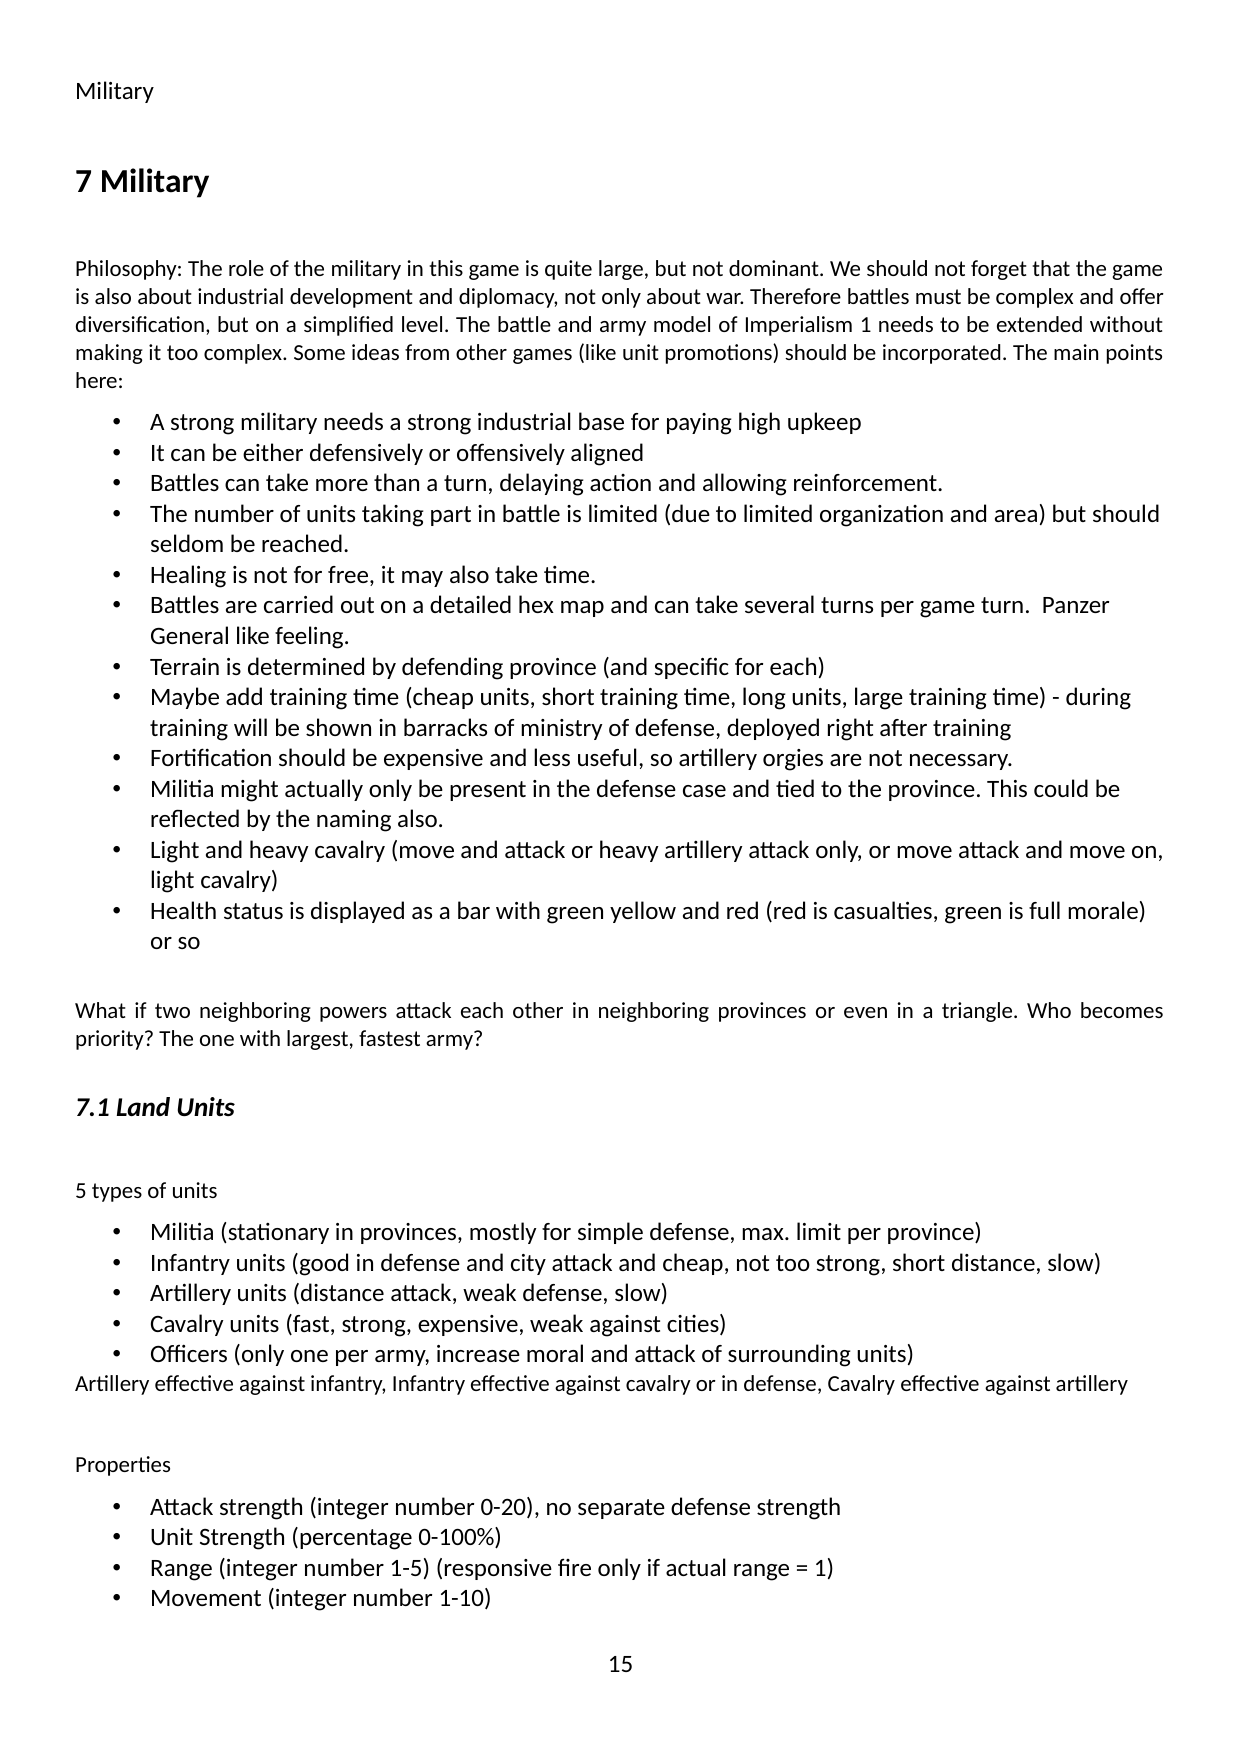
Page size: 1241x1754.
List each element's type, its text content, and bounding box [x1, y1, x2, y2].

list Unit Strength (percentage 0-100%) [112, 1521, 1166, 1552]
text Artillery effective against infantry, Infantry effective against cavalry or in defense, Cavalry effective against artillery [75, 1369, 1166, 1397]
list Health status is displayed as a bar with green yellow and red (red is casualties, green is full morale) or so [112, 895, 1166, 956]
list Range (integer number 1-5) (responsive fire only if actual range = 1) [112, 1552, 1166, 1582]
list Militia might actually only be present in the defense case and tied to the province. This could be reflected by the naming also. [112, 773, 1166, 834]
list Healing is not for free, it may also take time. [112, 559, 1166, 590]
list A strong military needs a strong industrial base for paying high upkeep [112, 407, 1166, 437]
list Battles are carried out on a detailed hex map and can take several turns per game turn. Panzer General like feeling. [112, 590, 1166, 651]
subtitle Military [75, 160, 1166, 201]
text Properties [75, 1450, 1166, 1478]
list Fortification should be expensive and less useful, so artillery orgies are not necessary. [112, 742, 1166, 773]
list Battles can take more than a turn, delaying action and allowing reinforcement. [112, 468, 1166, 498]
text What if two neighboring powers attack each other in neighboring provinces or even in a triangle. Who becomes priority? The one with largest, fastest army? [75, 996, 1166, 1052]
list Attack strength (integer number 0-20), no separate defense strength [112, 1491, 1166, 1521]
list Officers (only one per army, increase moral and attack of surrounding units) [112, 1339, 1166, 1369]
list Artillery units (distance attack, weak defense, slow) [112, 1278, 1166, 1308]
list The number of units taking part in battle is limited (due to limited organization and area) but should seldom be reached. [112, 498, 1166, 559]
subtitle Land Units [75, 1090, 1166, 1123]
list Terrain is determined by defending province (and specific for each) [112, 651, 1166, 681]
list Infantry units (good in defense and city attack and cheap, not too strong, short distance, slow) [112, 1247, 1166, 1278]
list Cavalry units (fast, strong, expensive, weak against cities) [112, 1308, 1166, 1339]
list It can be either defensively or offensively aligned [112, 437, 1166, 468]
list Militia (stationary in provinces, mostly for simple defense, max. limit per province) [112, 1217, 1166, 1247]
text 5 types of units [75, 1176, 1166, 1204]
list Light and heavy cavalry (move and attack or heavy artillery attack only, or move attack and move on, light cavalry) [112, 834, 1166, 895]
list Maybe add training time (cheap units, short training time, long units, large training time) - during training will be shown in barracks of ministry of defense, deployed right after training [112, 681, 1166, 742]
text Philosophy: The role of the military in this game is quite large, but not dominant. We should not forget that the game is also about industrial development and diplomacy, not only about war. Therefore battles must be complex and offer diversification, but on a simplified level. The battle and army model of Imperialism 1 needs to be extended without making it too complex. Some ideas from other games (like unit promotions) should be incorporated. The main points here: [75, 254, 1166, 394]
list Movement (integer number 1-10) [112, 1582, 1166, 1613]
